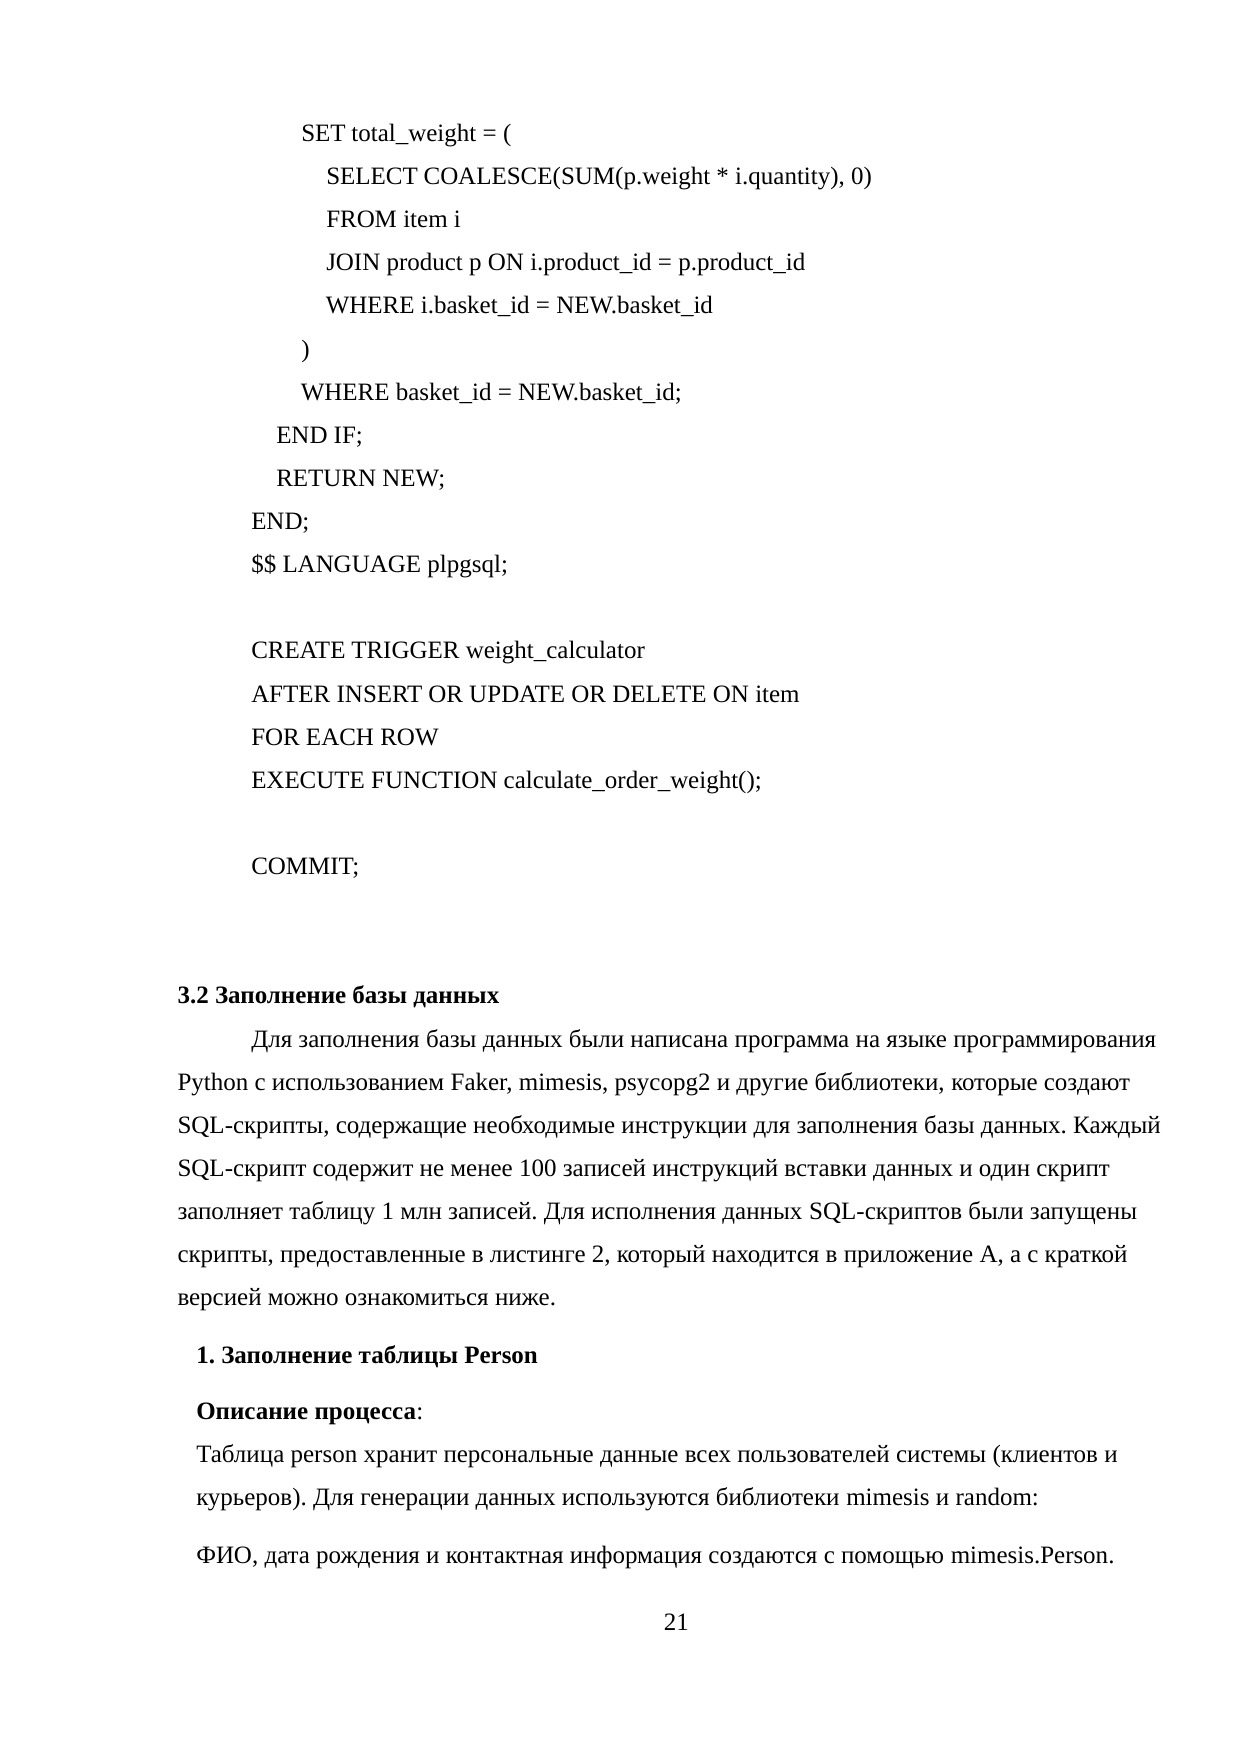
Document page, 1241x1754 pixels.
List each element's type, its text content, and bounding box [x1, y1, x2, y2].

text Для заполнения базы данных были написана программа на языке программирования Python с использованием Faker, mimesis, psycopg2 и другие библиотеки, которые создают SQL-скрипты, содержащие необходимые инструкции для заполнения базы данных. Каждый SQL-скрипт содержит не менее 100 записей инструкций вставки данных и один скрипт заполняет таблицу 1 млн записей. Для исполнения данных SQL-скриптов были запущены скрипты, предоставленные в листинге 2, который находится в приложение A, а с краткой версией можно ознакомиться ниже. [177, 1024, 1181, 1311]
text WHERE basket_id = NEW.basket_id; [177, 377, 1181, 406]
text AFTER INSERT OR UPDATE OR DELETE ON item [177, 679, 1181, 707]
text ) [177, 334, 1181, 362]
text JOIN product p ON i.product_id = p.product_id [177, 247, 1181, 276]
list ФИО, дата рождения и контактная информация создаются с помощью mimesis.Person. [177, 1540, 1181, 1568]
text $$ LANGUAGE plpgsql; [177, 549, 1181, 578]
list Описание процесса: Таблица person хранит персональные данные всех пользователей системы (клиентов и курьеров). Для генерации данных используются библиотеки mimesis и random: [177, 1396, 1181, 1511]
text EXECUTE FUNCTION calculate_order_weight(); [177, 765, 1181, 794]
text FOR EACH ROW [177, 722, 1181, 751]
text END IF; [177, 420, 1181, 449]
text FROM item i [177, 204, 1181, 233]
text SET total_weight = ( [177, 118, 1181, 147]
text RETURN NEW; [177, 463, 1181, 492]
text 3.2 Заполнение базы данных [177, 981, 1181, 1009]
text CREATE TRIGGER weight_calculator [177, 636, 1181, 664]
subtitle 1. Заполнение таблицы Person [177, 1340, 1181, 1369]
text END; [177, 506, 1181, 535]
text WHERE i.basket_id = NEW.basket_id [177, 291, 1181, 319]
text SELECT COALESCE(SUM(p.weight * i.quantity), 0) [177, 161, 1181, 190]
text COMMIT; [177, 851, 1181, 880]
